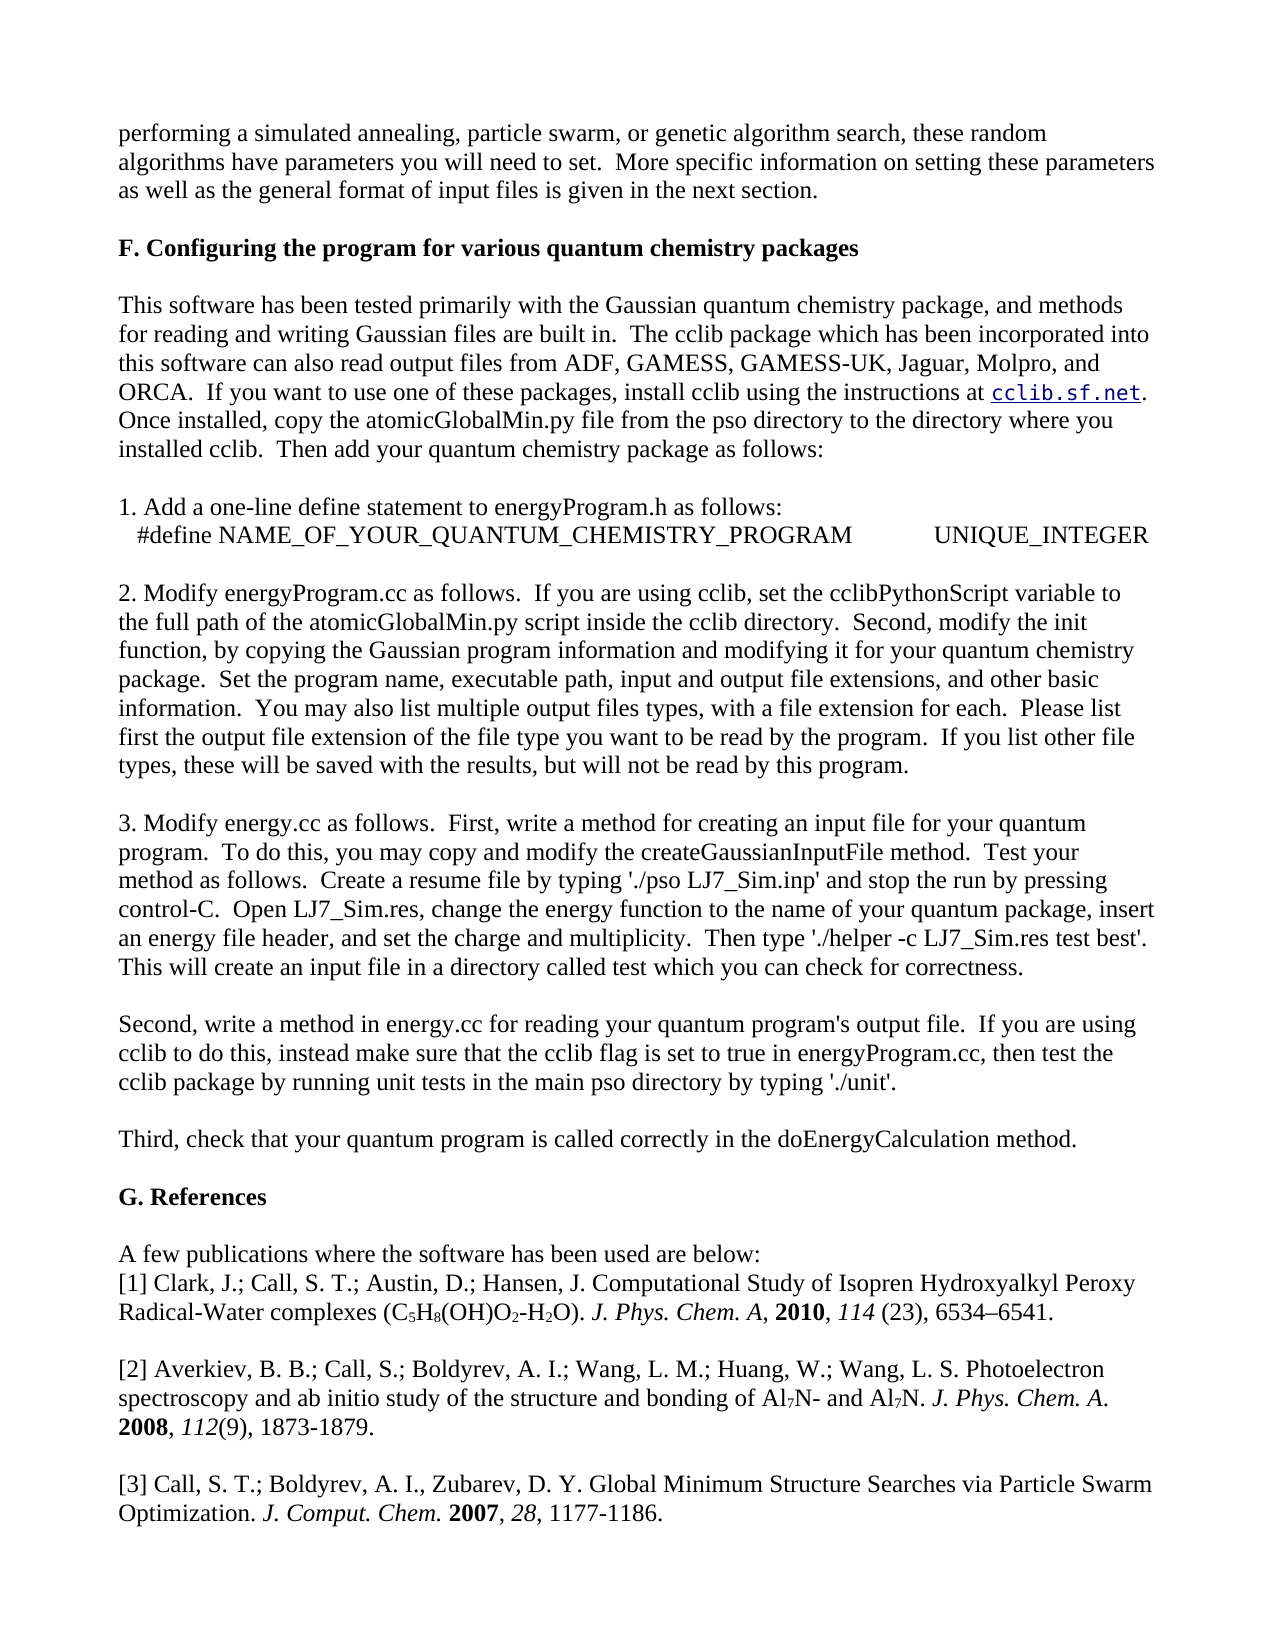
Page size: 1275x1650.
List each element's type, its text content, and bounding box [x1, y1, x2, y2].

text 3. Modify energy.cc as follows. First, write a method for creating an input file for your quantum program. To do this, you may copy and modify the createGaussianInputFile method. Test your method as follows. Create a resume file by typing './pso LJ7_Sim.inp' and stop the run by pressing control-C. Open LJ7_Sim.res, change the energy function to the name of your quantum package, insert an energy file header, and set the charge and multiplicity. Then type './helper -c LJ7_Sim.res test best'. This will create an input file in a directory called test which you can check for correctness. [118, 808, 1157, 981]
text A few publications where the software has been used are below: [118, 1239, 1157, 1268]
text This software has been tested primarily with the Gaussian quantum chemistry package, and methods for reading and writing Gaussian files are built in. The cclib package which has been incorporated into this software can also read output files from ADF, GAMESS, GAMESS-UK, Jaguar, Molpro, and ORCA. If you want to use one of these packages, install cclib using the instructions at cclib.sf.net. Once installed, copy the atomicGlobalMin.py file from the pso directory to the directory where you installed cclib. Then add your quantum chemistry package as follows: [118, 291, 1157, 463]
text 2. Modify energyProgram.cc as follows. If you are using cclib, set the cclibPythonScript variable to the full path of the atomicGlobalMin.py script inside the cclib directory. Second, modify the init function, by copying the Gaussian program information and modifying it for your quantum chemistry package. Set the program name, executable path, input and output file extensions, and other basic information. You may also list multiple output files types, with a file extension for each. Please list first the output file extension of the file type you want to be read by the program. If you list other file types, these will be saved with the results, but will not be read by this program. [118, 578, 1157, 779]
text 1. Add a one-line define statement to energyProgram.h as follows: [118, 492, 1157, 521]
text G. References [118, 1182, 1157, 1211]
text Third, check that your quantum program is called correctly in the doEnergyCalculation method. [118, 1124, 1157, 1153]
text [3] Call, S. T.; Boldyrev, A. I., Zubarev, D. Y. Global Minimum Structure Searches via Particle Swarm Optimization. J. Comput. Chem. 2007, 28, 1177-1186. [118, 1469, 1157, 1527]
text Second, write a method in energy.cc for reading your quantum program's output file. If you are using cclib to do this, instead make sure that the cclib flag is set to true in energyProgram.cc, then test the cclib package by running unit tests in the main pso directory by typing './unit'. [118, 1009, 1157, 1096]
text #define NAME_OF_YOUR_QUANTUM_CHEMISTRY_PROGRAM UNIQUE_INTEGER [118, 521, 1157, 549]
text [1] Clark, J.; Call, S. T.; Austin, D.; Hansen, J. Computational Study of Isopren Hydroxyalkyl Peroxy Radical-Water complexes (C5H8(OH)O2-H2O). J. Phys. Chem. A, 2010, 114 (23), 6534–6541. [118, 1268, 1157, 1326]
text F. Configuring the program for various quantum chemistry packages [118, 233, 1157, 262]
text performing a simulated annealing, particle swarm, or genetic algorithm search, these random algorithms have parameters you will need to set. More specific information on setting these parameters as well as the general format of input files is given in the next section. [118, 118, 1157, 204]
text [2] Averkiev, B. B.; Call, S.; Boldyrev, A. I.; Wang, L. M.; Huang, W.; Wang, L. S. Photoelectron spectroscopy and ab initio study of the structure and bonding of Al7N- and Al7N. J. Phys. Chem. A. 2008, 112(9), 1873-1879. [118, 1354, 1157, 1441]
